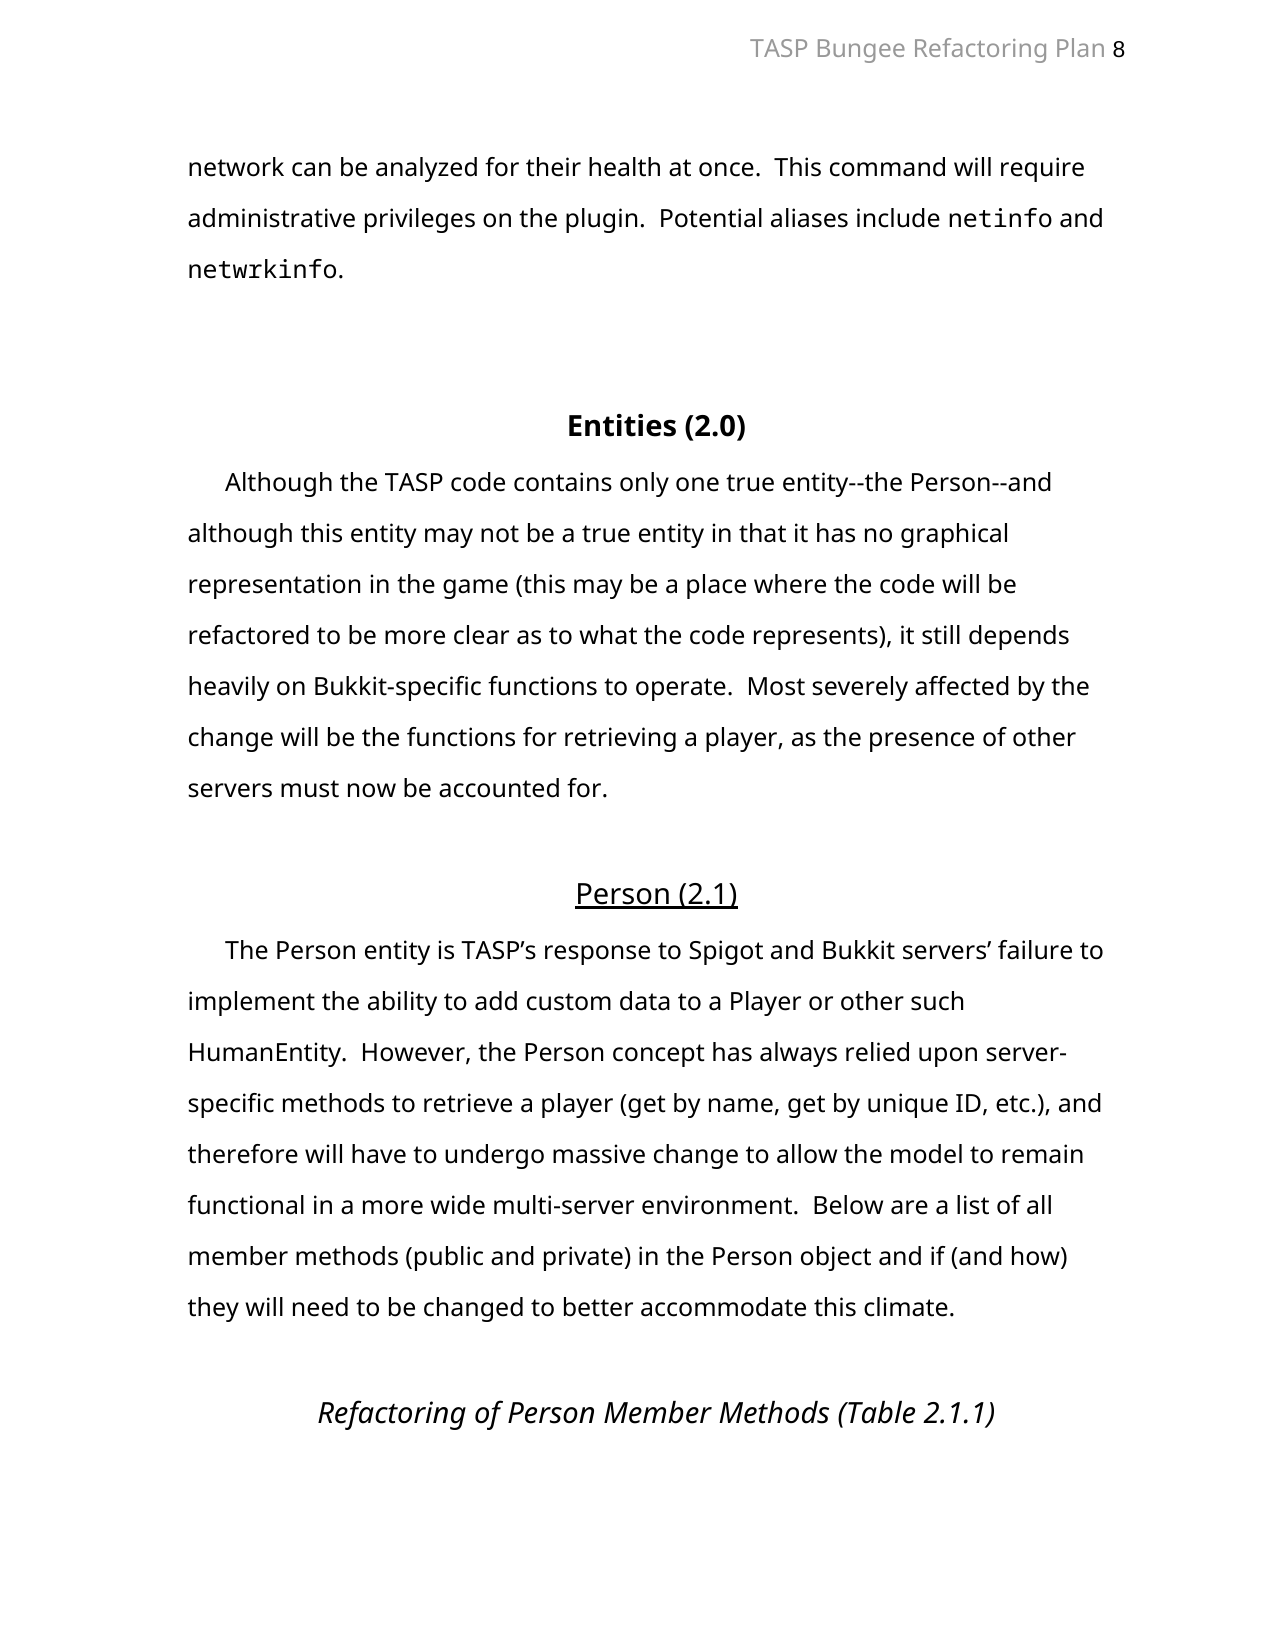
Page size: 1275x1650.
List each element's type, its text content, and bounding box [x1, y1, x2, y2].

text Refactoring of Person Member Methods (Table 2.1.1) [187, 1392, 1125, 1432]
text network can be analyzed for their health at once. This command will require administrative privileges on the plugin. Potential aliases include netinfo and netwrkinfo. [187, 150, 1125, 286]
text Entities (2.0) [187, 405, 1125, 445]
text Person (2.1) [187, 873, 1125, 913]
text Although the TASP code contains only one true entity--the Person--and although this entity may not be a true entity in that it has no graphical representation in the game (this may be a place where the code will be refactored to be more clear as to what the code represents), it still depends heavily on Bukkit-specific functions to operate. Most severely affected by the change will be the functions for retrieving a player, as the presence of other servers must now be accounted for. [187, 465, 1125, 805]
text The Person entity is TASP’s response to Spigot and Bukkit servers’ failure to implement the ability to add custom data to a Player or other such HumanEntity. However, the Person concept has always relied upon server-specific methods to retrieve a player (get by name, get by unique ID, etc.), and therefore will have to undergo massive change to allow the model to remain functional in a more wide multi-server environment. Below are a list of all member methods (public and private) in the Person object and if (and how) they will need to be changed to better accommodate this climate. [187, 932, 1125, 1324]
